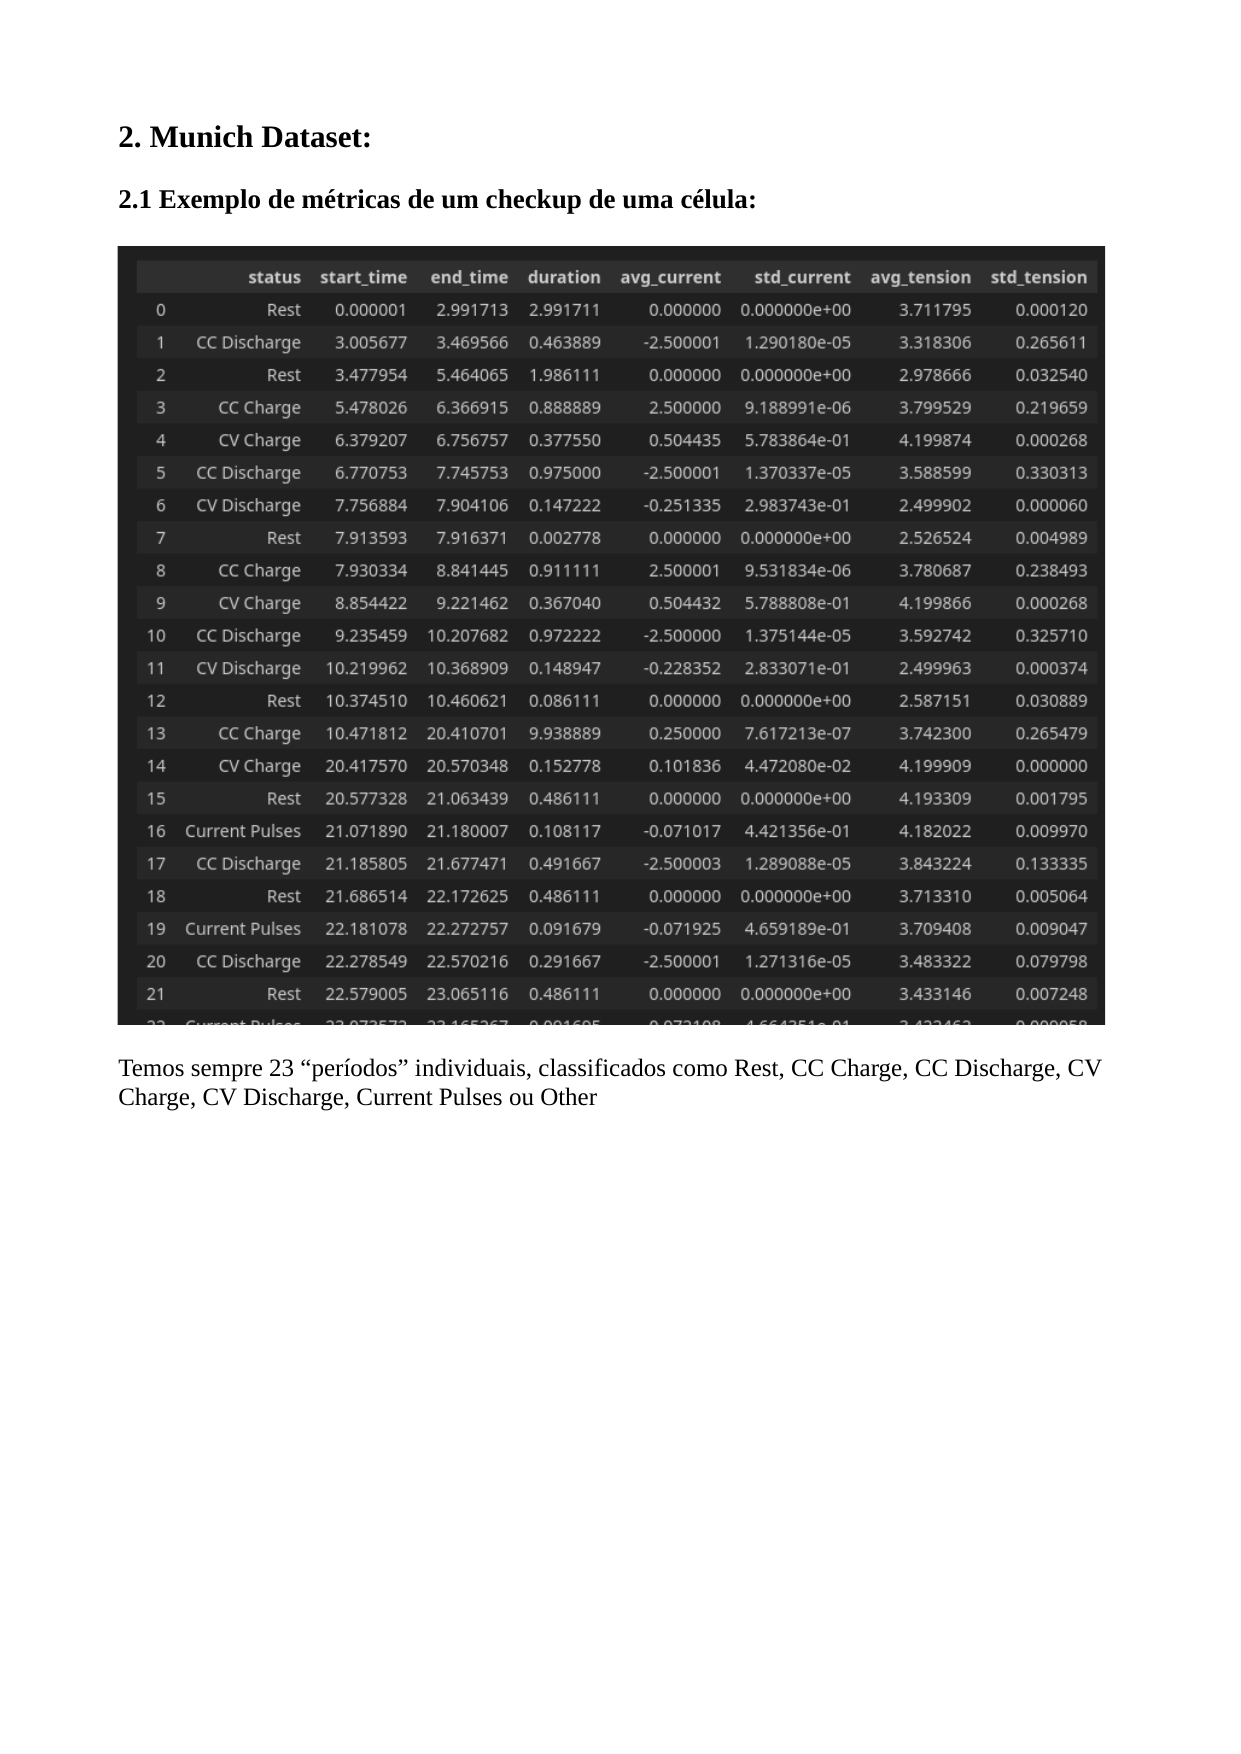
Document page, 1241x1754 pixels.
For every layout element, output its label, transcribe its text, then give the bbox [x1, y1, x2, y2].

text Temos sempre 23 “períodos” individuais, classificados como Rest, CC Charge, CC Discharge, CV Charge, CV Discharge, Current Pulses ou Other [118, 1053, 1122, 1111]
picture [117, 246, 763, 1025]
text 2.1 Exemplo de métricas de um checkup de uma célula: [118, 183, 1122, 214]
text 2. Munich Dataset: [118, 118, 1122, 154]
